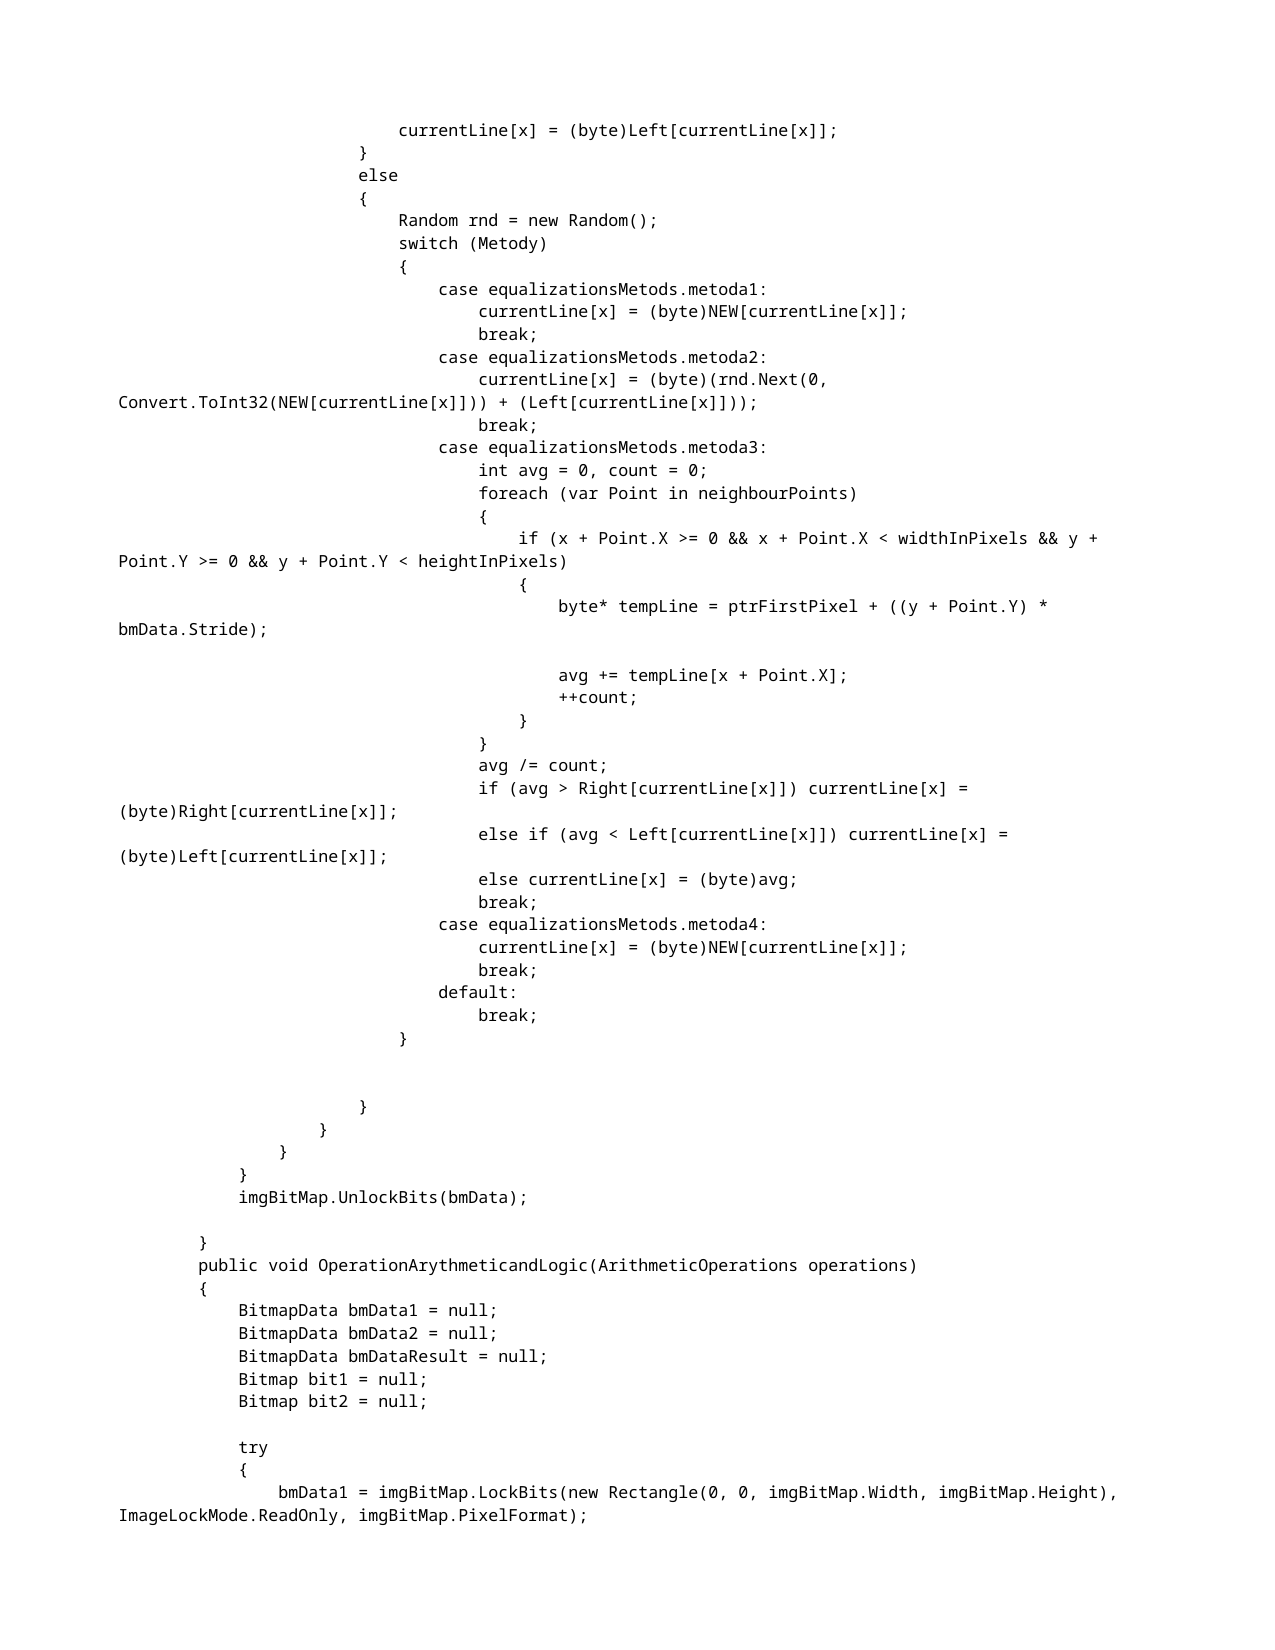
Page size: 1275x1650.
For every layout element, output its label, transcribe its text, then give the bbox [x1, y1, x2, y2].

text currentLine[x] = (byte)NEW[currentLine[x]]; [118, 300, 1157, 322]
text { [118, 1458, 1157, 1481]
text public void OperationArythmeticandLogic(ArithmeticOperations operations) [118, 1253, 1157, 1276]
text if (avg > Right[currentLine[x]]) currentLine[x] = (byte)Right[currentLine[x]]; [118, 777, 1157, 822]
text break; [118, 1004, 1157, 1026]
text } [118, 1140, 1157, 1163]
text BitmapData bmDataResult = null; [118, 1344, 1157, 1367]
text currentLine[x] = (byte)Left[currentLine[x]]; [118, 118, 1157, 141]
text Bitmap bit2 = null; [118, 1390, 1157, 1412]
text } [118, 1163, 1157, 1185]
text { [118, 254, 1157, 277]
text } [118, 1094, 1157, 1117]
text { [118, 1276, 1157, 1299]
text break; [118, 413, 1157, 436]
text avg += tempLine[x + Point.X]; [118, 663, 1157, 686]
text else currentLine[x] = (byte)avg; [118, 867, 1157, 890]
text bmData1 = imgBitMap.LockBits(new Rectangle(0, 0, imgBitMap.Width, imgBitMap.Height), ImageLockMode.ReadOnly, imgBitMap.PixelFormat); [118, 1481, 1157, 1526]
text case equalizationsMetods.metoda1: [118, 277, 1157, 300]
text avg /= count; [118, 754, 1157, 777]
text byte* tempLine = ptrFirstPixel + ((y + Point.Y) * bmData.Stride); [118, 595, 1157, 640]
text default: [118, 981, 1157, 1004]
text { [118, 572, 1157, 595]
text imgBitMap.UnlockBits(bmData); [118, 1185, 1157, 1208]
text ++count; [118, 686, 1157, 708]
text case equalizationsMetods.metoda3: [118, 436, 1157, 459]
text case equalizationsMetods.metoda4: [118, 913, 1157, 936]
text try [118, 1435, 1157, 1458]
text else if (avg < Left[currentLine[x]]) currentLine[x] = (byte)Left[currentLine[x]]; [118, 822, 1157, 867]
text currentLine[x] = (byte)NEW[currentLine[x]]; [118, 936, 1157, 958]
text else [118, 163, 1157, 186]
text int avg = 0, count = 0; [118, 459, 1157, 481]
text } [118, 731, 1157, 754]
text Random rnd = new Random(); [118, 209, 1157, 232]
text foreach (var Point in neighbourPoints) [118, 481, 1157, 504]
text if (x + Point.X >= 0 && x + Point.X < widthInPixels && y + Point.Y >= 0 && y + Point.Y < heightInPixels) [118, 527, 1157, 572]
text { [118, 504, 1157, 527]
text currentLine[x] = (byte)(rnd.Next(0, Convert.ToInt32(NEW[currentLine[x]])) + (Left[currentLine[x]])); [118, 368, 1157, 413]
text BitmapData bmData1 = null; [118, 1299, 1157, 1322]
text Bitmap bit1 = null; [118, 1367, 1157, 1390]
text } [118, 1117, 1157, 1140]
text } [118, 141, 1157, 163]
text { [118, 186, 1157, 209]
text break; [118, 890, 1157, 913]
text } [118, 1231, 1157, 1253]
text switch (Metody) [118, 232, 1157, 254]
text BitmapData bmData2 = null; [118, 1322, 1157, 1344]
text case equalizationsMetods.metoda2: [118, 345, 1157, 368]
text break; [118, 958, 1157, 981]
text } [118, 1026, 1157, 1049]
text break; [118, 322, 1157, 345]
text } [118, 708, 1157, 731]
